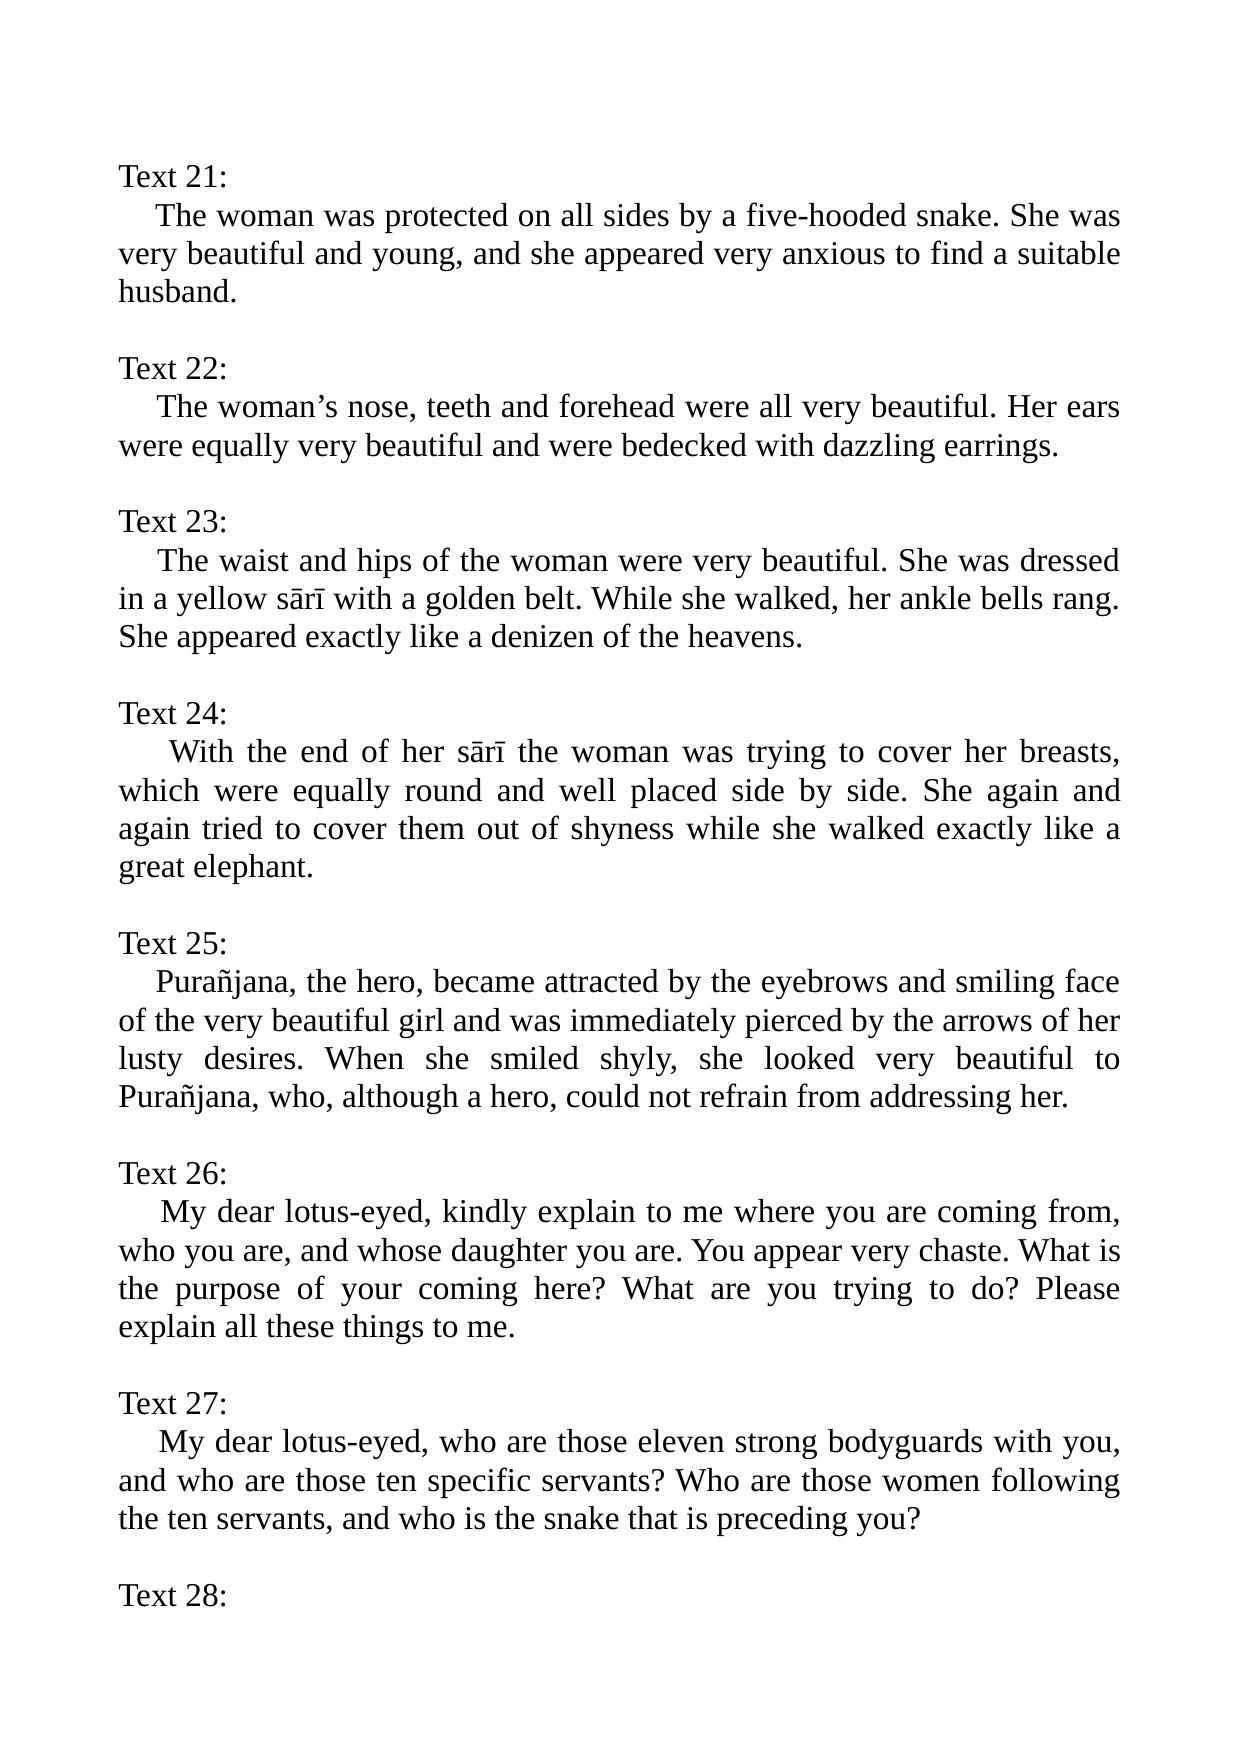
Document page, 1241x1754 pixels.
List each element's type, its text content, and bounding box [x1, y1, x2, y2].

text Purañjana, the hero, became attracted by the eyebrows and smiling face of the very beautiful girl and was immediately pierced by the arrows of her lusty desires. When she smiled shyly, she looked very beautiful to Purañjana, who, although a hero, could not refrain from addressing her. [118, 961, 1122, 1115]
text The waist and hips of the woman were very beautiful. She was dressed in a yellow sārī with a golden belt. While she walked, her ankle bells rang. She appeared exactly like a denizen of the heavens. [118, 540, 1122, 655]
text The woman’s nose, teeth and forehead were all very beautiful. Her ears were equally very beautiful and were bedecked with dazzling earrings. [118, 386, 1122, 463]
text With the end of her sārī the woman was trying to cover her breasts, which were equally round and well placed side by side. She again and again tried to cover them out of shyness while she walked exactly like a great elephant. [118, 731, 1122, 885]
text My dear lotus-eyed, who are those eleven strong bodyguards with you, and who are those ten specific servants? Who are those women following the ten servants, and who is the snake that is preceding you? [118, 1421, 1122, 1536]
text Text 26: [118, 1153, 1122, 1191]
text Text 21: [118, 156, 1122, 195]
text Text 25: [118, 923, 1122, 961]
text Text 23: [118, 501, 1122, 540]
text Text 22: [118, 348, 1122, 386]
text Text 28: [118, 1575, 1122, 1613]
text My dear lotus-eyed, kindly explain to me where you are coming from, who you are, and whose daughter you are. You appear very chaste. What is the purpose of your coming here? What are you trying to do? Please explain all these things to me. [118, 1191, 1122, 1345]
text Text 24: [118, 693, 1122, 731]
text The woman was protected on all sides by a five-hooded snake. She was very beautiful and young, and she appeared very anxious to find a suitable husband. [118, 195, 1122, 310]
text Text 27: [118, 1383, 1122, 1421]
